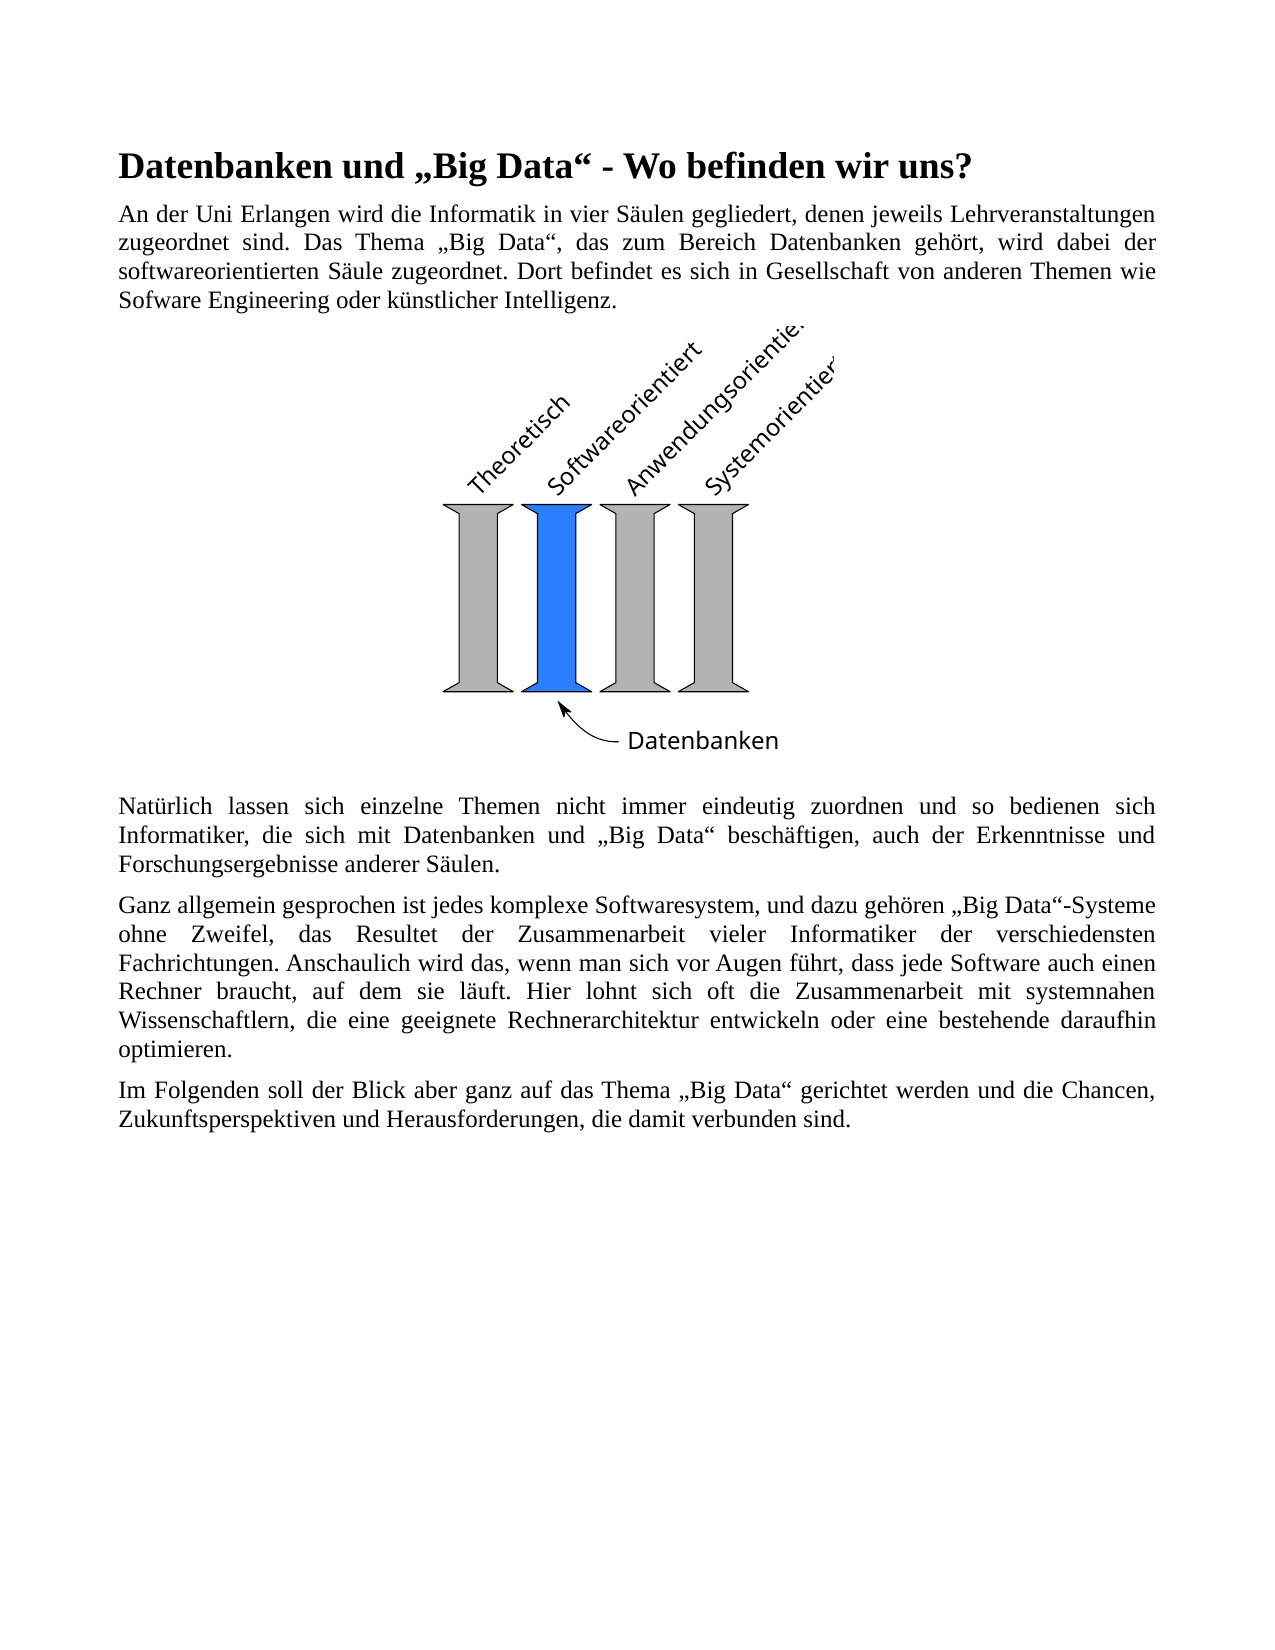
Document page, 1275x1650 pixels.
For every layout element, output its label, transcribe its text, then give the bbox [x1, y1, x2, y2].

subtitle Datenbanken und „Big Data“ - Wo befinden wir uns? [118, 143, 1157, 186]
text Natürlich lassen sich einzelne Themen nicht immer eindeutig zuordnen und so bedienen sich Informatiker, die sich mit Datenbanken und „Big Data“ beschäftigen, auch der Erkenntnisse und Forschungsergebnisse anderer Säulen. [118, 791, 1157, 878]
text An der Uni Erlangen wird die Informatik in vier Säulen gegliedert, denen jeweils Lehrveranstaltungen zugeordnet sind. Das Thema „Big Data“, das zum Bereich Datenbanken gehört, wird dabei der softwareorientierten Säule zugeordnet. Dort befindet es sich in Gesellschaft von anderen Themen wie Sofware Engineering oder künstlicher Intelligenz. [118, 199, 1157, 314]
text Ganz allgemein gesprochen ist jedes komplexe Softwaresystem, und dazu gehören „Big Data“-Systeme ohne Zweifel, das Resultet der Zusammenarbeit vieler Informatiker der verschiedensten Fachrichtungen. Anschaulich wird das, wenn man sich vor Augen führt, dass jede Software auch einen Rechner braucht, auf dem sie läuft. Hier lohnt sich oft die Zusammenarbeit mit systemnahen Wissenschaftlern, die eine geeignete Rechnerarchitektur entwickeln oder eine bestehende daraufhin optimieren. [118, 890, 1157, 1063]
text Im Folgenden soll der Blick aber ganz auf das Thema „Big Data“ gerichtet werden und die Chancen, Zukunftsperspektiven und Herausforderungen, die damit verbunden sind. [118, 1075, 1157, 1133]
